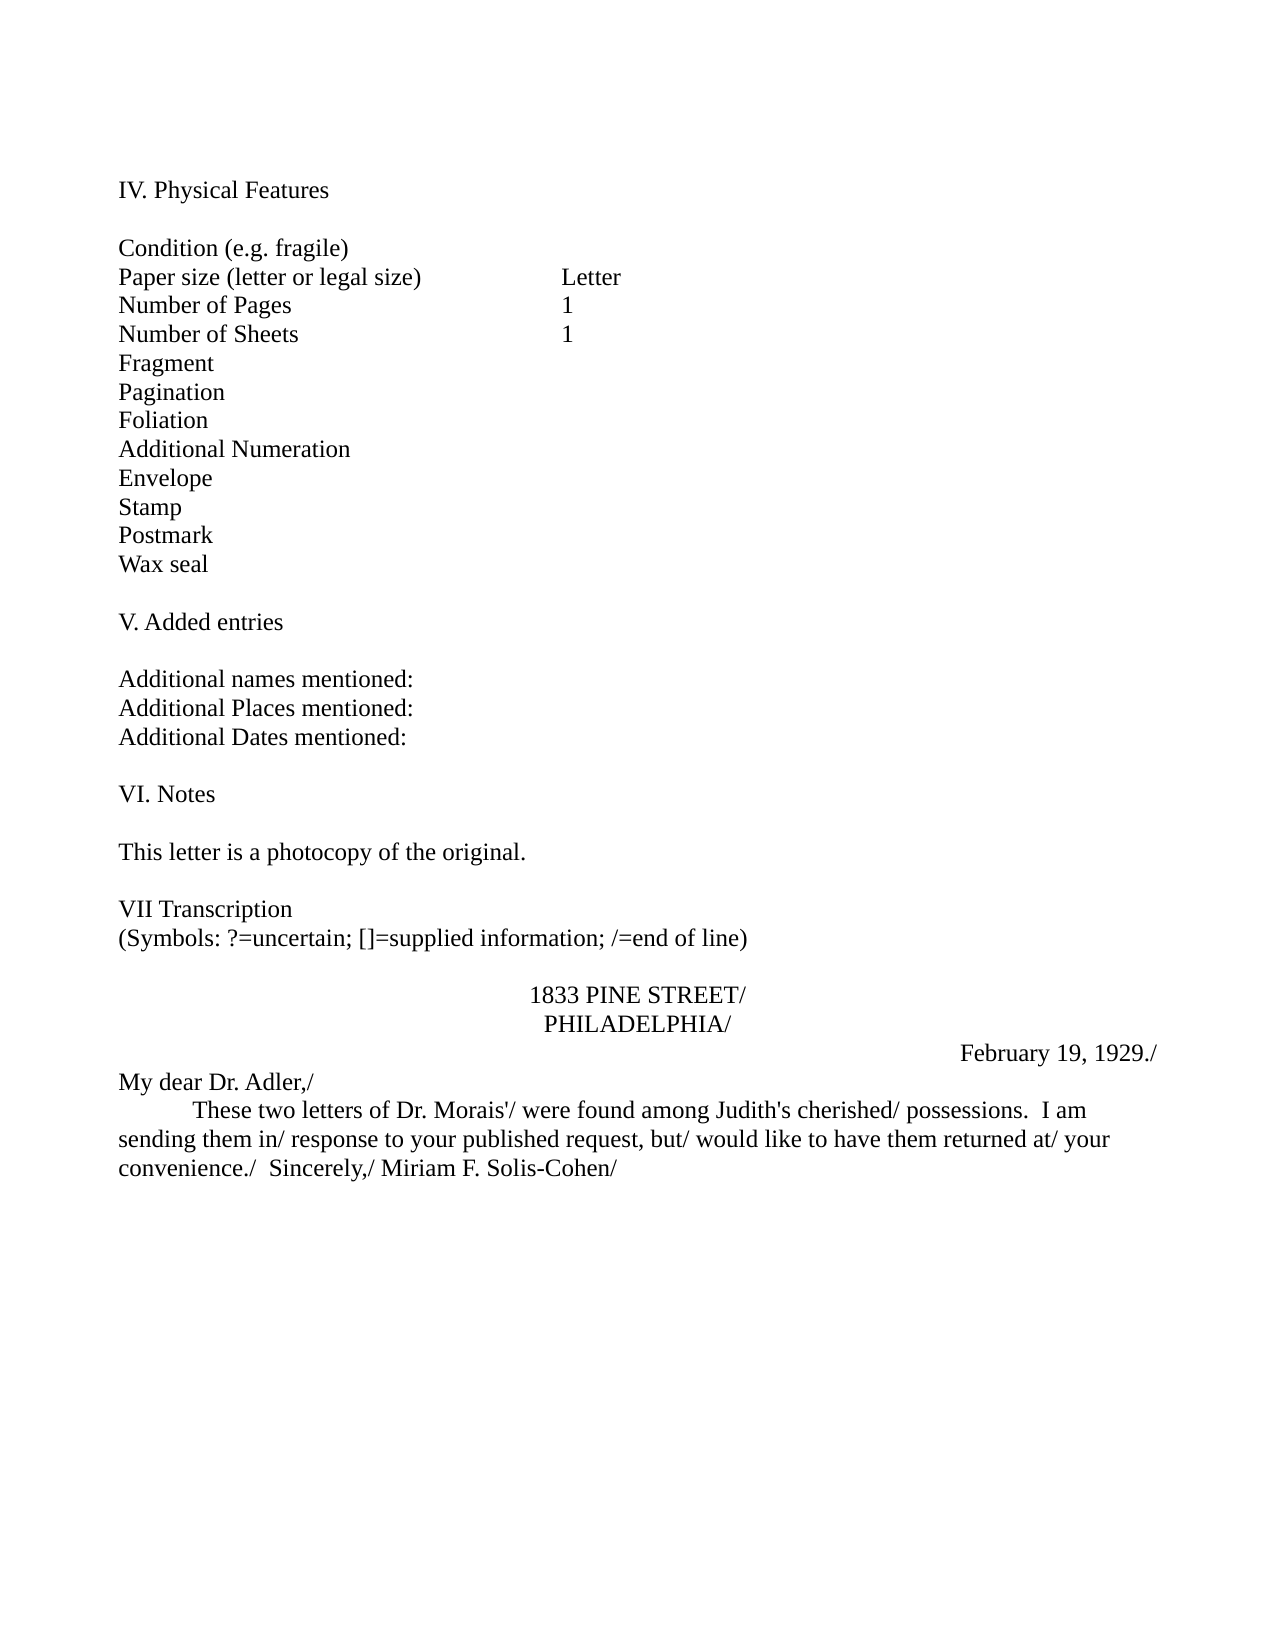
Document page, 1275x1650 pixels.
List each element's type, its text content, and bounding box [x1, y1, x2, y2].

text VI. Notes [118, 779, 1157, 808]
text Additional Numeration [118, 434, 1157, 463]
text This letter is a photocopy of the original. [118, 837, 1157, 866]
text IV. Physical Features [118, 176, 1157, 204]
text Envelope [118, 463, 1157, 492]
text Wax seal [118, 549, 1157, 578]
text My dear Dr. Adler,/ [118, 1067, 1157, 1096]
text VII Transcription [118, 894, 1157, 923]
text (Symbols: ?=uncertain; []=supplied information; /=end of line) [118, 923, 1157, 952]
text Foliation [118, 406, 1157, 434]
text Condition (e.g. fragile) [118, 233, 1157, 262]
text Number of Sheets 1 [118, 319, 1157, 348]
text Additional names mentioned: [118, 664, 1157, 693]
text Postma rk [118, 521, 1157, 549]
text PHILADELPHIA/ [118, 1009, 1157, 1038]
text Fragment [118, 348, 1157, 377]
text Number of Pages 1 [118, 291, 1157, 319]
text Stamp [118, 492, 1157, 521]
text V. Added entries [118, 607, 1157, 636]
text Paper size (letter or legal size) Letter [118, 262, 1157, 291]
text 1833 PINE STREET/ [118, 981, 1157, 1009]
text These two letters of Dr. Morais'/ were found among Judith's cherished/ possessions. I am sending them in/ response to your published request, but/ would like to have them returned at/ your convenience./ Sincerely,/ Miriam F. Solis-Cohen/ [118, 1096, 1157, 1182]
text Pagination [118, 377, 1157, 406]
text Additional Places mentioned: [118, 693, 1157, 722]
text Additional Dates mentioned: [118, 722, 1157, 751]
text February 19, 1929./ [118, 1038, 1157, 1067]
